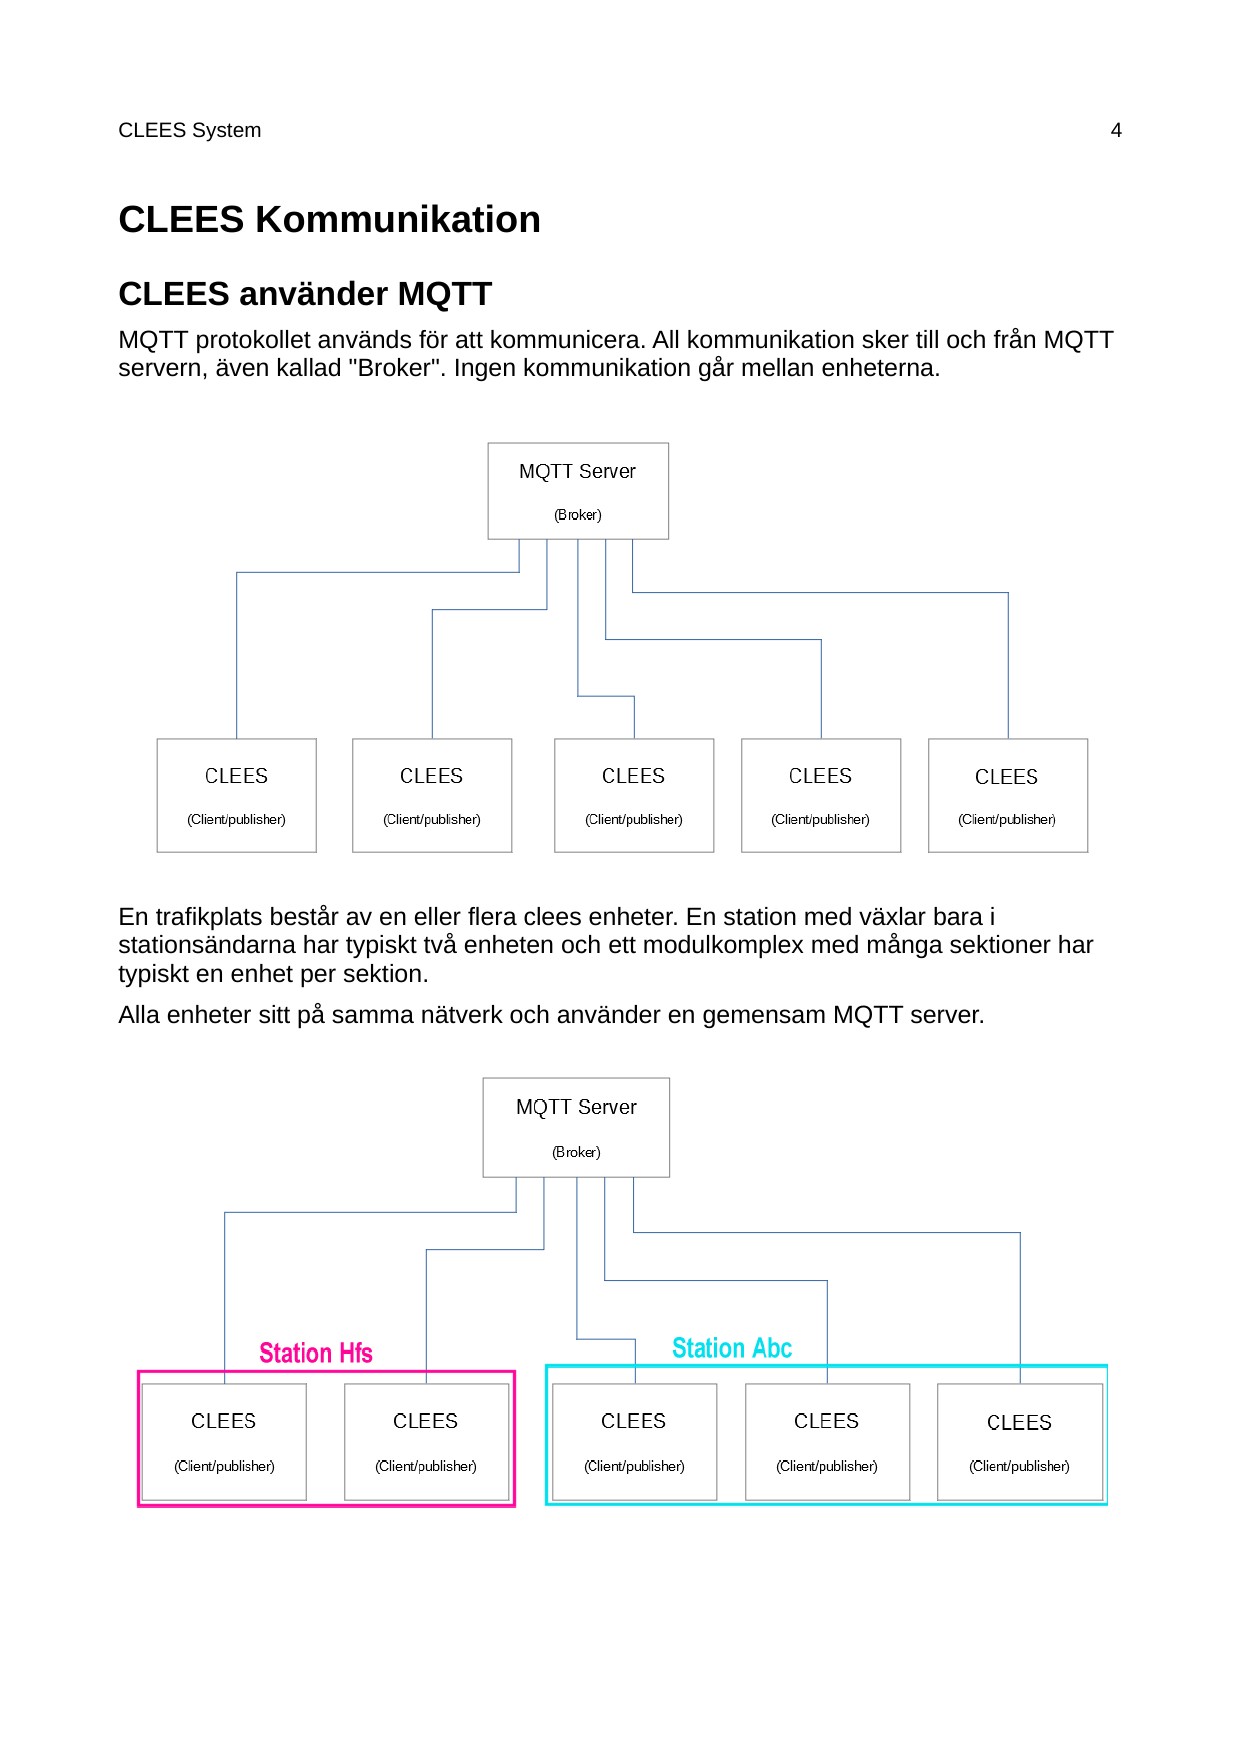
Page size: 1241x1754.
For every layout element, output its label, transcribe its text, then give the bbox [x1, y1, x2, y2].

text MQTT protokollet används för att kommunicera. All kommunikation sker till och från MQTT servern, även kallad "Broker". Ingen kommunikation går mellan enheterna. [118, 325, 1122, 382]
subtitle CLEES använder MQTT [118, 273, 1122, 312]
text Alla enheter sitt på samma nätverk och använder en gemensam MQTT server. [118, 1000, 1122, 1058]
subtitle CLEES Kommunikation [118, 197, 1122, 240]
text En trafikplats består av en eller flera clees enheter. En station med växlar bara i stationsändarna har typiskt två enheten och ett modulkomplex med många sektioner har typiskt en enhet per sektion. [118, 901, 1122, 988]
